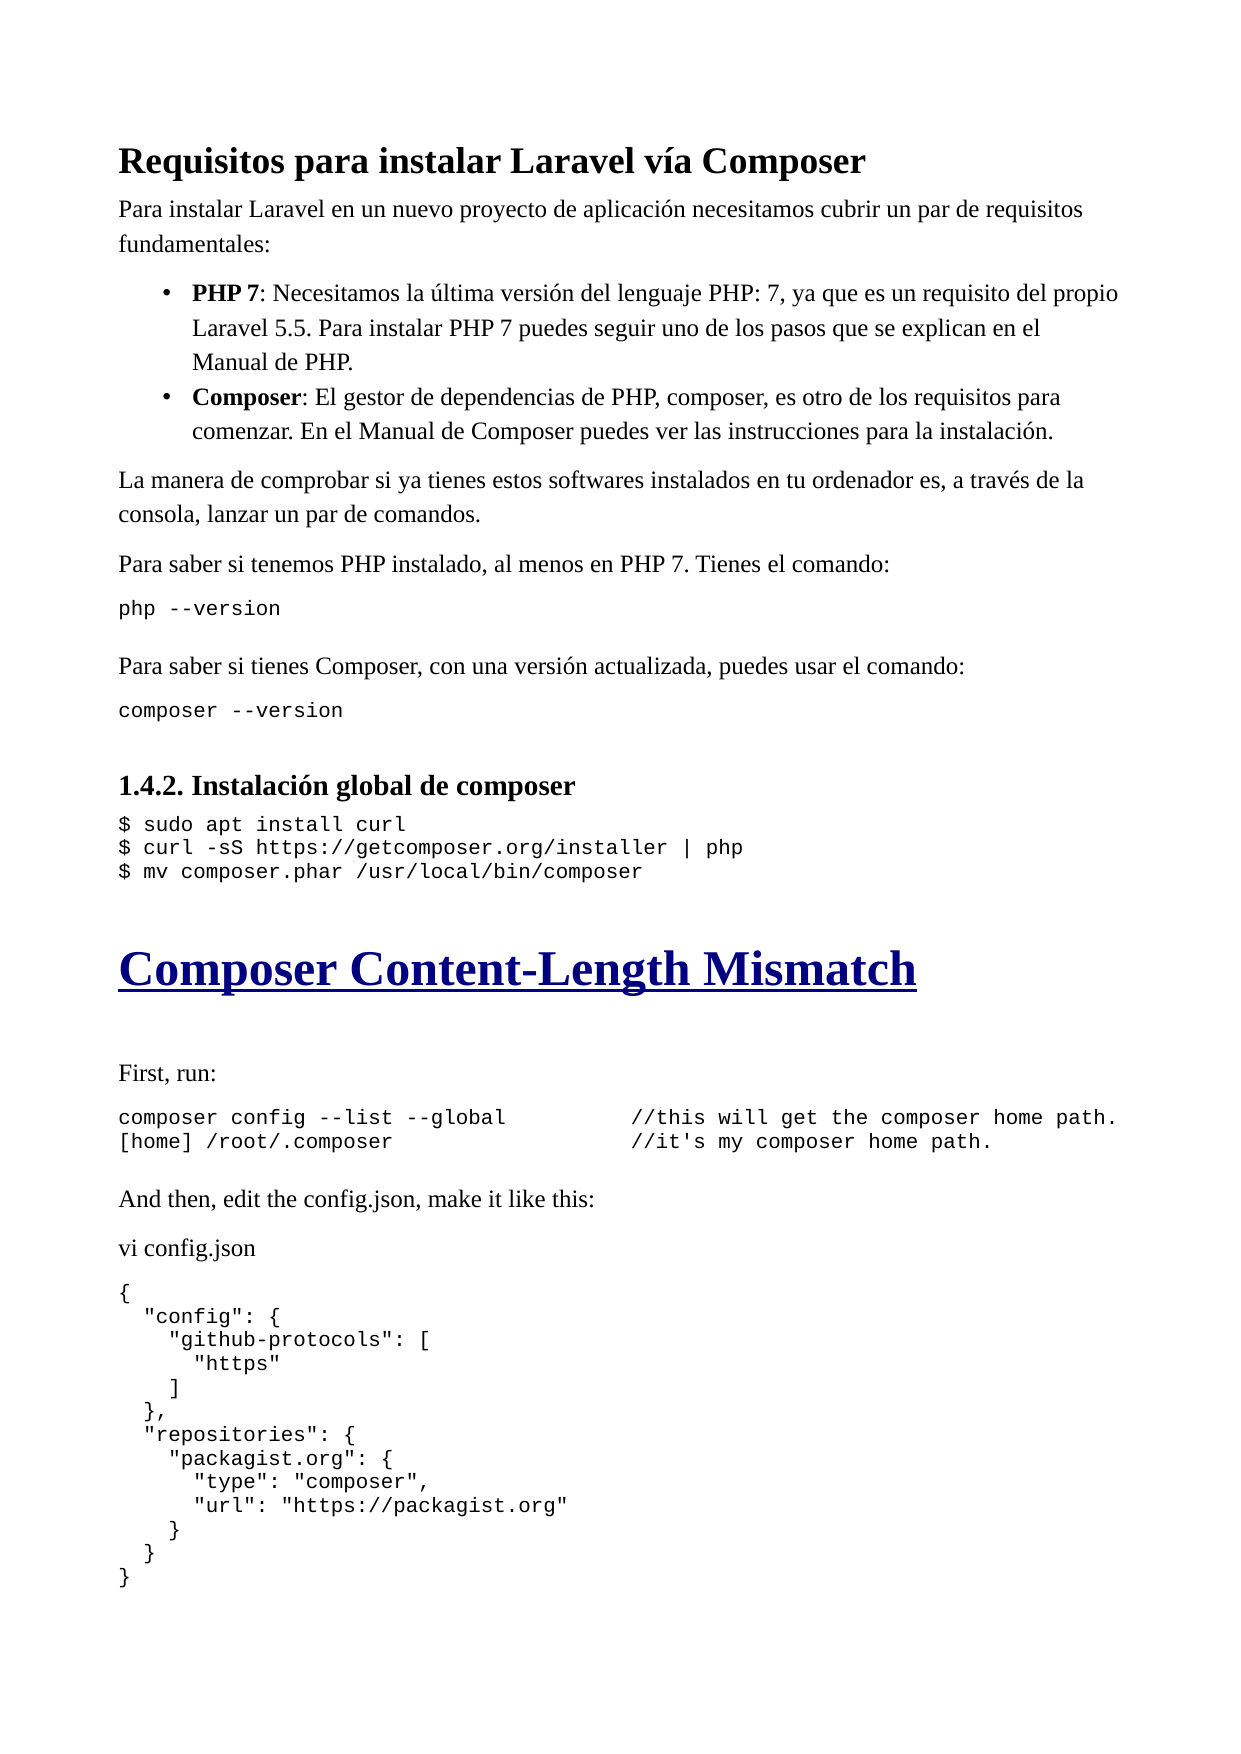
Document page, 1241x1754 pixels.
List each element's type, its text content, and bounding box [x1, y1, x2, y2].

text [home] /root/.composer //it's my composer home path. [118, 1131, 1122, 1154]
text { [118, 1282, 1122, 1306]
text "packagist.org": { [118, 1448, 1122, 1471]
text Para saber si tenemos PHP instalado, al menos en PHP 7. Tienes el comando: [118, 549, 1122, 577]
text composer --version [118, 700, 1122, 723]
text $ mv composer.phar /usr/local/bin/composer [118, 861, 1122, 884]
text Para saber si tienes Composer, con una versión actualizada, puedes usar el comando: [118, 651, 1122, 679]
text } [118, 1542, 1122, 1566]
text $ curl -sS https://getcomposer.org/installer | php [118, 837, 1122, 861]
text ] [118, 1377, 1122, 1400]
list Composer: El gestor de dependencias de PHP, composer, es otro de los requisitos para comenzar. En el Manual de Composer puedes ver las instrucciones para la instalación. [162, 382, 1122, 445]
text } [118, 1518, 1122, 1542]
text La manera de comprobar si ya tienes estos softwares instalados en tu ordenador es, a través de la consola, lanzar un par de comandos. [118, 465, 1122, 528]
text "config": { [118, 1306, 1122, 1329]
text } [118, 1566, 1122, 1589]
subtitle Composer Content-Length Mismatch [118, 939, 1122, 997]
text And then, edit the config.json, make it like this: [118, 1184, 1122, 1213]
text "github-protocols": [ [118, 1329, 1122, 1353]
text "type": "composer", [118, 1471, 1122, 1495]
text php --version [118, 598, 1122, 621]
text $ sudo apt install curl [118, 814, 1122, 837]
text "https" [118, 1353, 1122, 1377]
text }, [118, 1400, 1122, 1424]
text vi config.json [118, 1233, 1122, 1262]
text composer config --list --global //this will get the composer home path. [118, 1107, 1122, 1131]
text Para instalar Laravel en un nuevo proyecto de aplicación necesitamos cubrir un par de requisitos fundamentales: [118, 194, 1122, 258]
text "repositories": { [118, 1424, 1122, 1448]
subtitle Requisitos para instalar Laravel vía Composer [118, 139, 1122, 182]
text First, run: [118, 1058, 1122, 1087]
subtitle 1.4.2. Instalación global de composer [118, 768, 1122, 801]
list PHP 7: Necesitamos la última versión del lenguaje PHP: 7, ya que es un requisito del propio Laravel 5.5. Para instalar PHP 7 puedes seguir uno de los pasos que se explican en el Manual de PHP. [162, 278, 1122, 376]
text "url": "https://packagist.org" [118, 1495, 1122, 1518]
